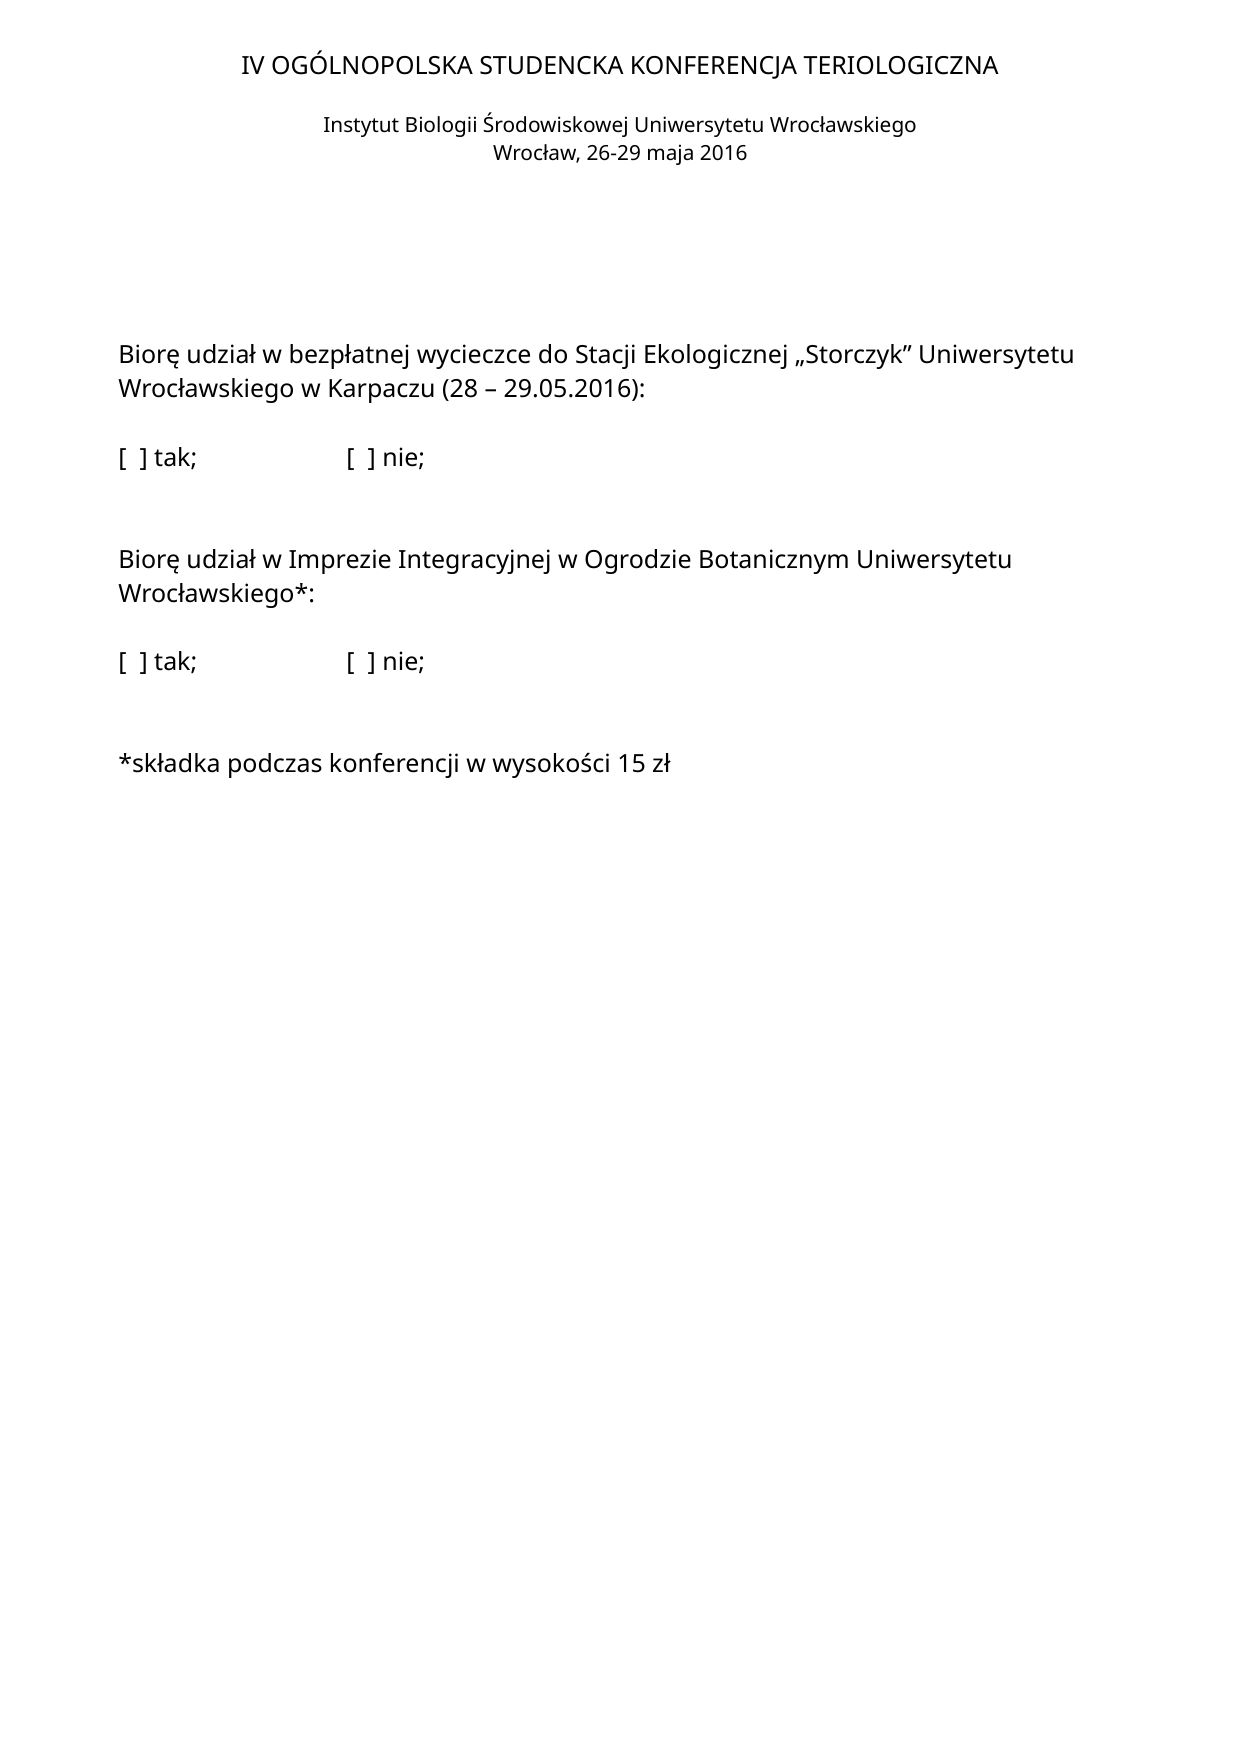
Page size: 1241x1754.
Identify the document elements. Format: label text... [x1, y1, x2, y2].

text [ ] tak; [ ] nie; [118, 643, 1122, 678]
text [ ] tak; [ ] nie; [118, 439, 1122, 473]
text *składka podczas konferencji w wysokości 15 zł [118, 746, 1122, 780]
text Biorę udział w Imprezie Integracyjnej w Ogrodzie Botanicznym Uniwersytetu Wrocławskiego*: [118, 541, 1122, 609]
text Biorę udział w bezpłatnej wycieczce do Stacji Ekologicznej „Storczyk” Uniwersytetu Wrocławskiego w Karpaczu (28 – 29.05.2016): [118, 337, 1122, 405]
